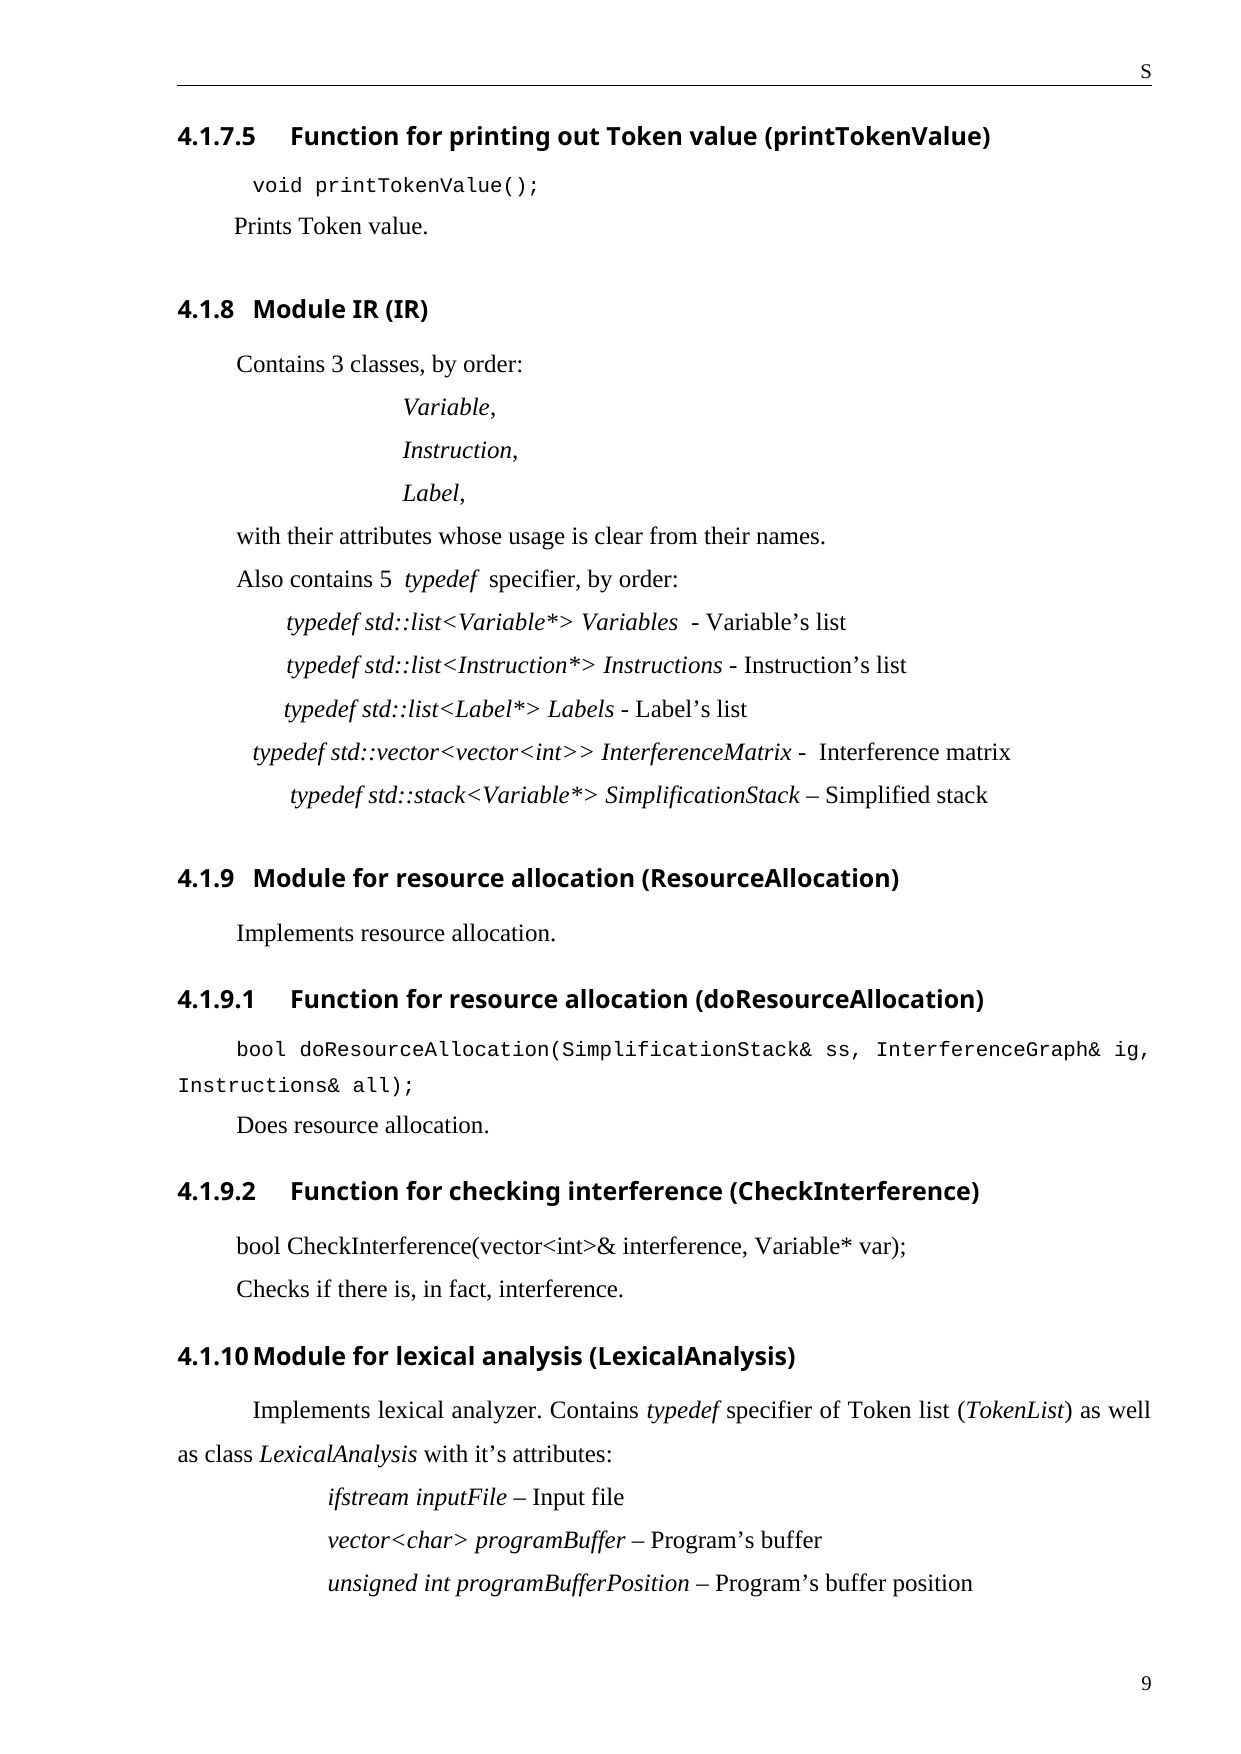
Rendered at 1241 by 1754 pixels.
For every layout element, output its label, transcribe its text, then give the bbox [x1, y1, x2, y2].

list Prints Token value. [177, 211, 1152, 239]
text Instruction, [177, 435, 1152, 464]
text Label, [177, 478, 1152, 507]
list void printTokenValue(); [252, 175, 1152, 199]
subtitle Function for printing out Token value (printTokenValue) [177, 118, 1152, 152]
text Contains 3 classes, by order: [177, 349, 1152, 377]
list typedef std::list<Label*> Labels - Label’s list [252, 694, 1152, 722]
list typedef std::stack<Variable*> SimplificationStack – Simplified stack [252, 780, 1152, 809]
text Implements lexical analyzer. Contains typedef specifier of Token list (TokenList) as well as class LexicalAnalysis with it’s attributes: [177, 1396, 1152, 1467]
text typedef std::list<Variable*> Variables - Variable’s list [177, 607, 1152, 636]
text ifstream inputFile – Input file [177, 1482, 1152, 1511]
text unsigned int programBufferPosition – Program’s buffer position [177, 1568, 1152, 1597]
text Variable, [177, 392, 1152, 421]
subtitle Module for lexical analysis (LexicalAnalysis) [177, 1338, 1152, 1372]
text typedef std::list<Instruction*> Instructions - Instruction’s list [177, 651, 1152, 679]
text Checks if there is, in fact, interference. [177, 1274, 1152, 1303]
subtitle Function for checking interference (CheckInterference) [177, 1174, 1152, 1208]
text with their attributes whose usage is clear from their names. [177, 521, 1152, 550]
subtitle Function for resource allocation (doResourceAllocation) [177, 982, 1152, 1016]
text vector<char> programBuffer – Program’s buffer [177, 1525, 1152, 1554]
subtitle Module for resource allocation (ResourceAllocation) [177, 861, 1152, 895]
text bool doResourceAllocation(SimplificationStack& ss, InterferenceGraph& ig, Instructions& all); [177, 1039, 1152, 1098]
text Does resource allocation. [177, 1110, 1152, 1139]
text Also contains 5 typedef specifier, by order: [177, 564, 1152, 593]
subtitle Module IR (IR) [177, 291, 1152, 326]
text bool CheckInterference(vector<int>& interference, Variable* var); [177, 1231, 1152, 1260]
text Implements resource allocation. [177, 918, 1152, 947]
list typedef std::vector<vector<int>> InterferenceMatrix - Interference matrix [252, 737, 1152, 766]
